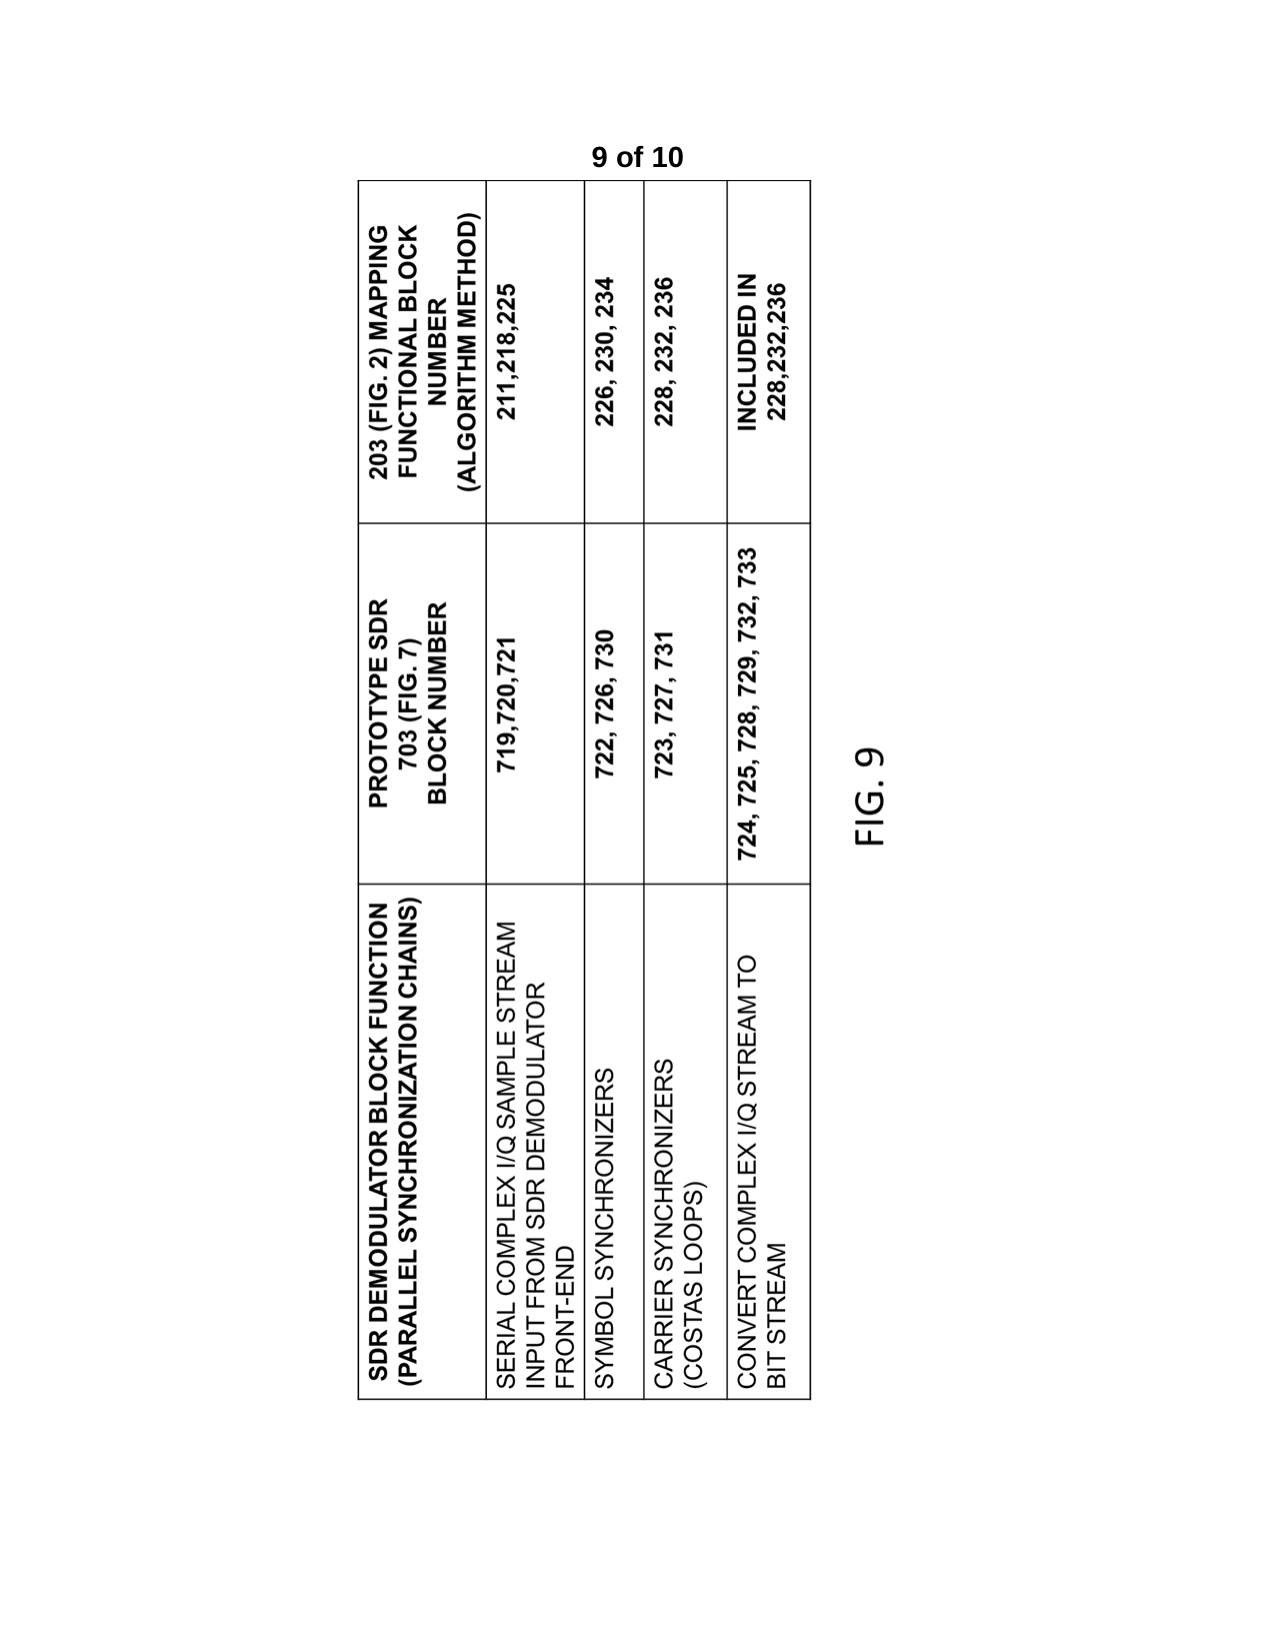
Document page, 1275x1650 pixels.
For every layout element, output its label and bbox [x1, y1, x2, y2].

picture [354, 180, 921, 1401]
